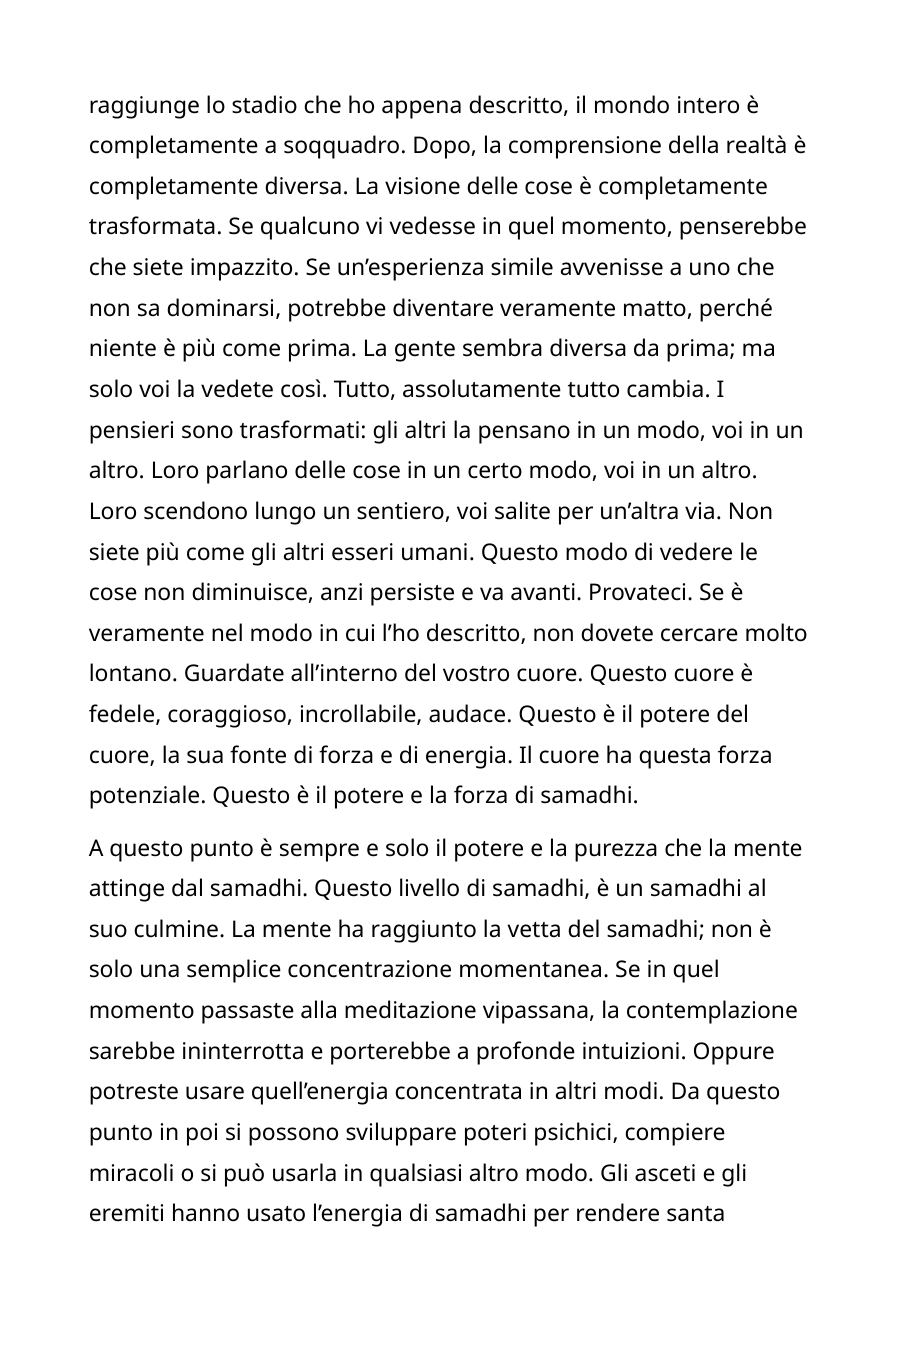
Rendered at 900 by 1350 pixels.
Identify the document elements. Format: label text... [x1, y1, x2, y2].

text A questo punto è sempre e solo il potere e la purezza che la mente attinge dal samadhi. Questo livello di samadhi, è un samadhi al suo culmine. La mente ha raggiunto la vetta del samadhi; non è solo una semplice concentrazione momentanea. Se in quel momento passaste alla meditazione vipassana, la contemplazione sarebbe ininterrotta e porterebbe a profonde intuizioni. Oppure potreste usare quell’energia concentrata in altri modi. Da questo punto in poi si possono sviluppare poteri psichici, compiere miracoli o si può usarla in qualsiasi altro modo. Gli asceti e gli eremiti hanno usato l’energia di samadhi per rendere santa [88, 832, 811, 1228]
text raggiunge lo stadio che ho appena descritto, il mondo intero è completamente a soqquadro. Dopo, la comprensione della realtà è completamente diversa. La visione delle cose è completamente trasformata. Se qualcuno vi vedesse in quel momento, penserebbe che siete impazzito. Se un’esperienza simile avvenisse a uno che non sa dominarsi, potrebbe diventare veramente matto, perché niente è più come prima. La gente sembra diversa da prima; ma solo voi la vedete così. Tutto, assolutamente tutto cambia. I pensieri sono trasformati: gli altri la pensano in un modo, voi in un altro. Loro parlano delle cose in un certo modo, voi in un altro. Loro scendono lungo un sentiero, voi salite per un’altra via. Non siete più come gli altri esseri umani. Questo modo di vedere le cose non diminuisce, anzi persiste e va avanti. Provateci. Se è veramente nel modo in cui l’ho descritto, non dovete cercare molto lontano. Guardate all’interno del vostro cuore. Questo cuore è fedele, coraggioso, incrollabile, audace. Questo è il potere del cuore, la sua fonte di forza e di energia. Il cuore ha questa forza potenziale. Questo è il potere e la forza di samadhi. [88, 88, 811, 810]
